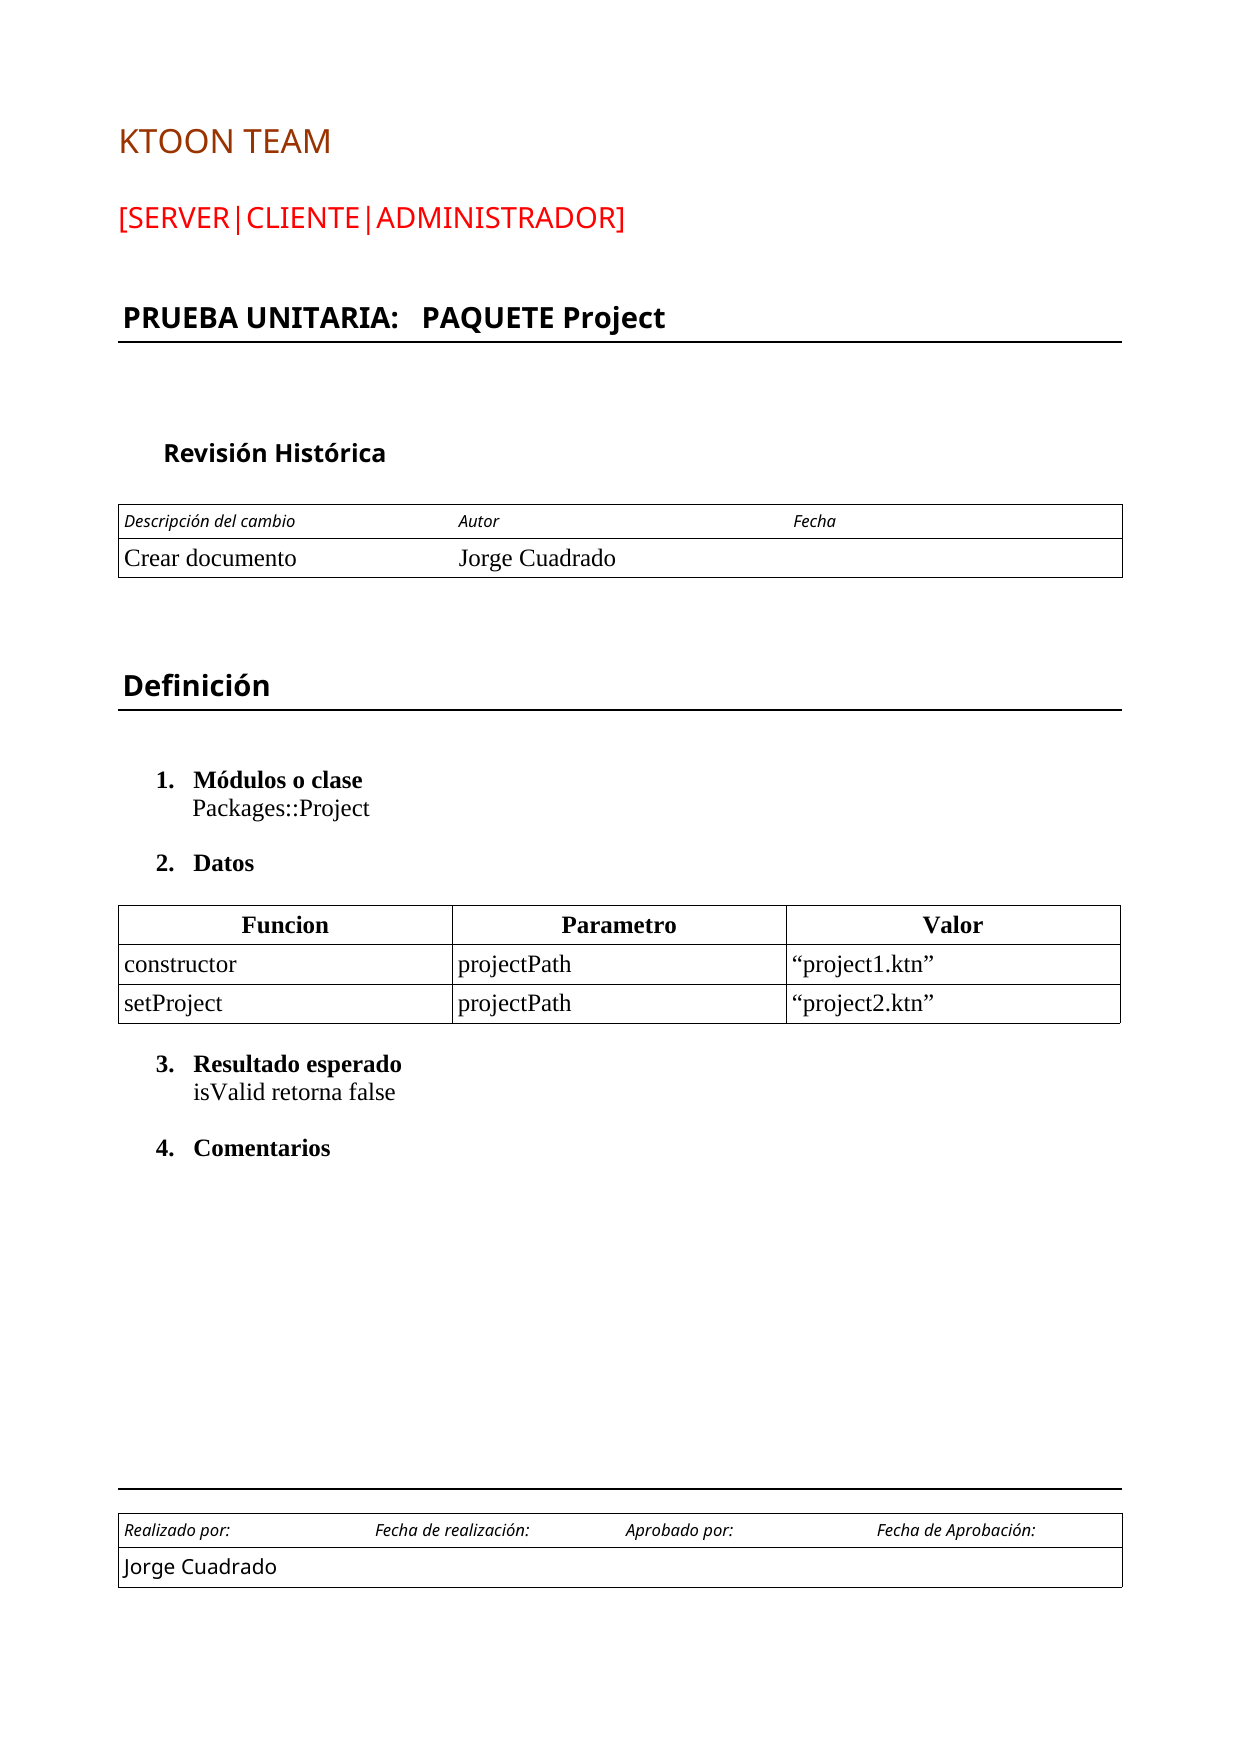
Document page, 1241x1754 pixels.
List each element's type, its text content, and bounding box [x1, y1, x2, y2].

table_header Descripción del cambio [119, 505, 453, 538]
table_cell Jorge Cuadrado [119, 1548, 369, 1587]
table_header Aprobado por: [620, 1514, 871, 1547]
table_cell [787, 539, 1122, 577]
text Packages::Project [118, 794, 1122, 822]
table_cell [369, 1548, 620, 1587]
list Módulos o clase [156, 766, 1122, 794]
table_cell “project1.ktn” [787, 945, 1120, 983]
table_header Realizado por: [119, 1514, 369, 1547]
text KTOON TEAM [118, 118, 1122, 163]
list Resultado esperado [156, 1051, 1122, 1078]
subtitle Revisión Histórica [118, 436, 1122, 470]
table_cell Crear documento [119, 539, 453, 577]
list Comentarios [156, 1134, 1122, 1161]
table_header Funcion [119, 906, 452, 944]
table_cell constructor [119, 945, 452, 983]
table_cell [620, 1548, 871, 1587]
table_header Fecha [787, 505, 1122, 538]
table_cell Jorge Cuadrado [453, 539, 787, 577]
table_cell setProject [119, 985, 452, 1023]
text [SERVER|CLIENTE|ADMINISTRADOR] [118, 198, 1122, 237]
table_header Parametro [453, 906, 786, 944]
table_header Autor [453, 505, 787, 538]
table_header Fecha de Aprobación: [871, 1514, 1122, 1547]
list isValid retorna false [156, 1078, 1122, 1106]
list Datos [156, 849, 1122, 877]
text PRUEBA UNITARIA: PAQUETE Project [118, 293, 1122, 341]
table_cell [871, 1548, 1122, 1587]
table_header Valor [787, 906, 1120, 944]
table_cell projectPath [453, 985, 786, 1023]
table_cell “project2.ktn” [787, 985, 1120, 1023]
text Definición [118, 660, 1122, 709]
table_header Fecha de realización: [369, 1514, 620, 1547]
table_cell projectPath [453, 945, 786, 983]
